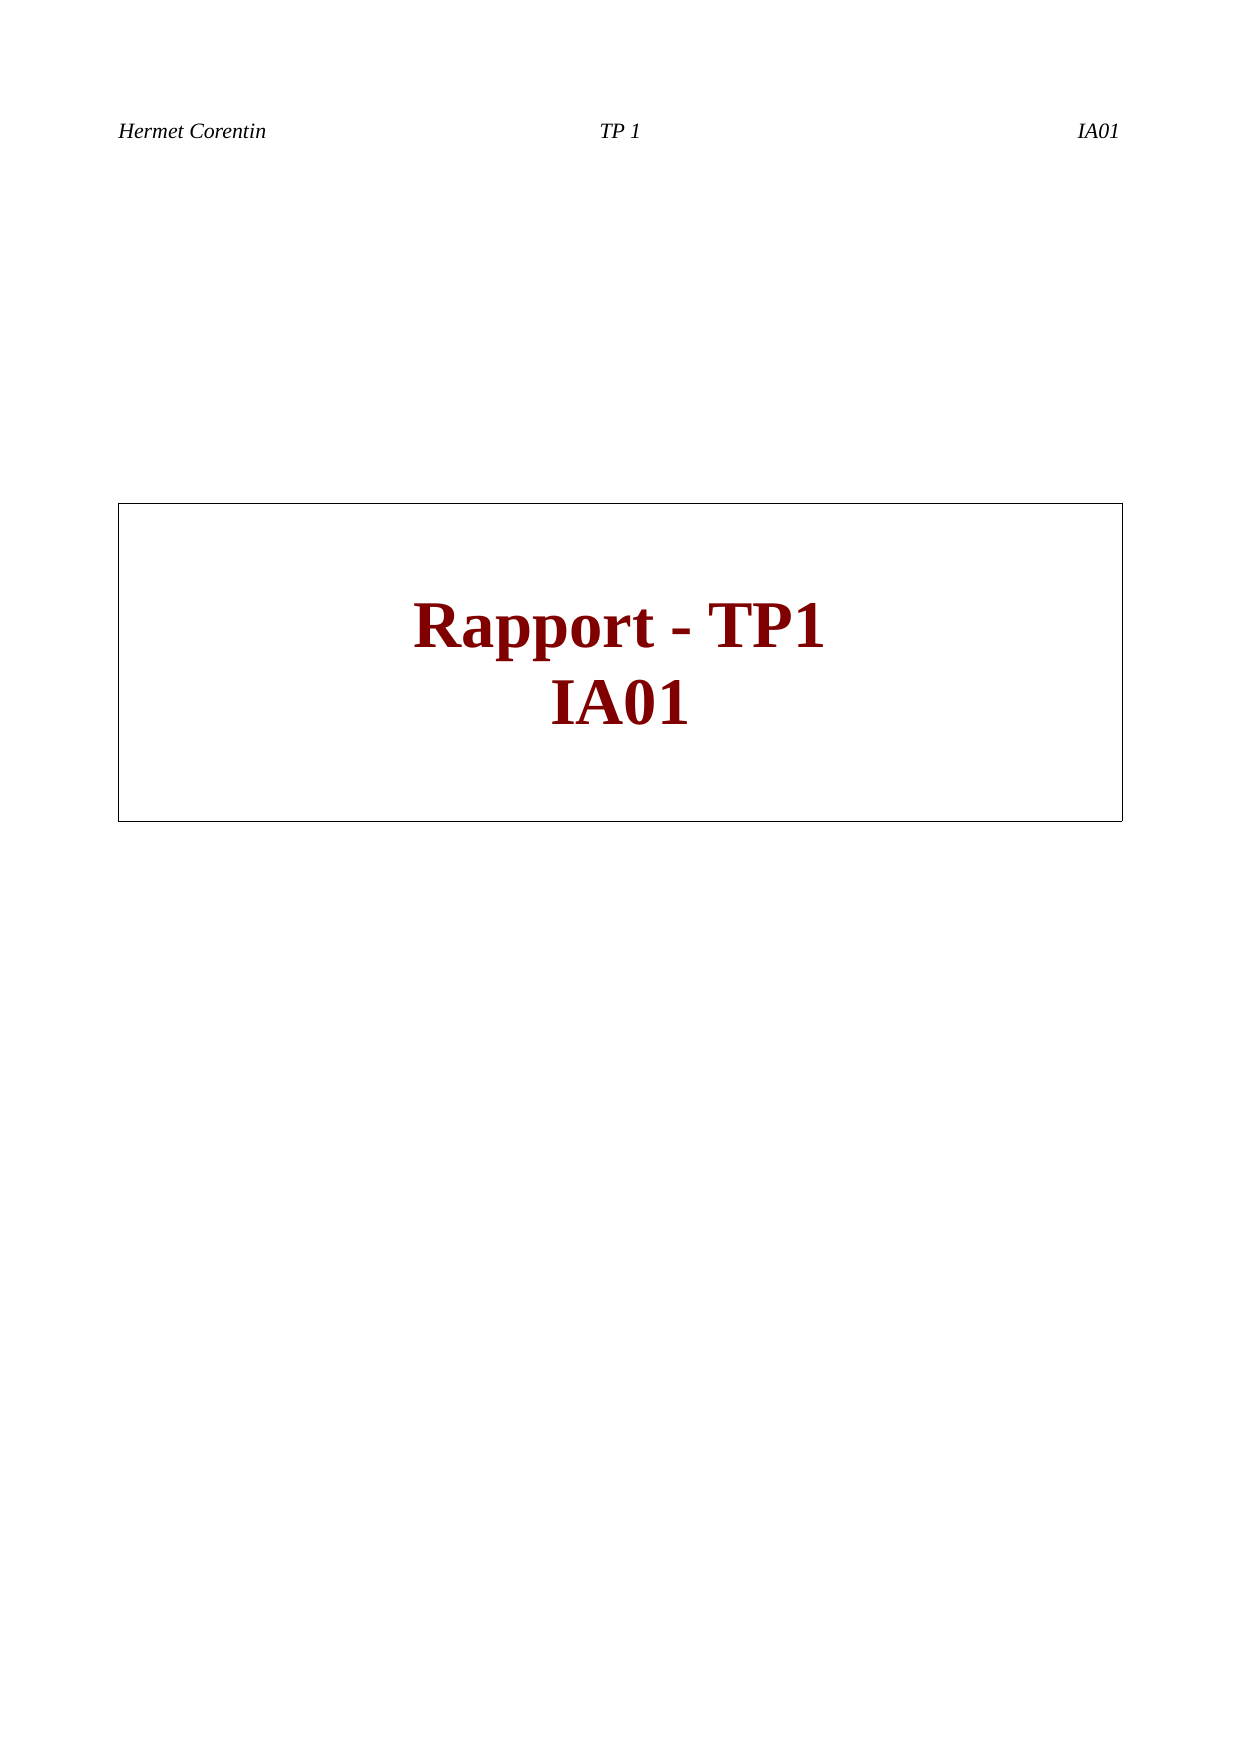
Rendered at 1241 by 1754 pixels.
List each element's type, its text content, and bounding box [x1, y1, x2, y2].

table_header Rapport - TP1 IA01 [119, 504, 1122, 821]
